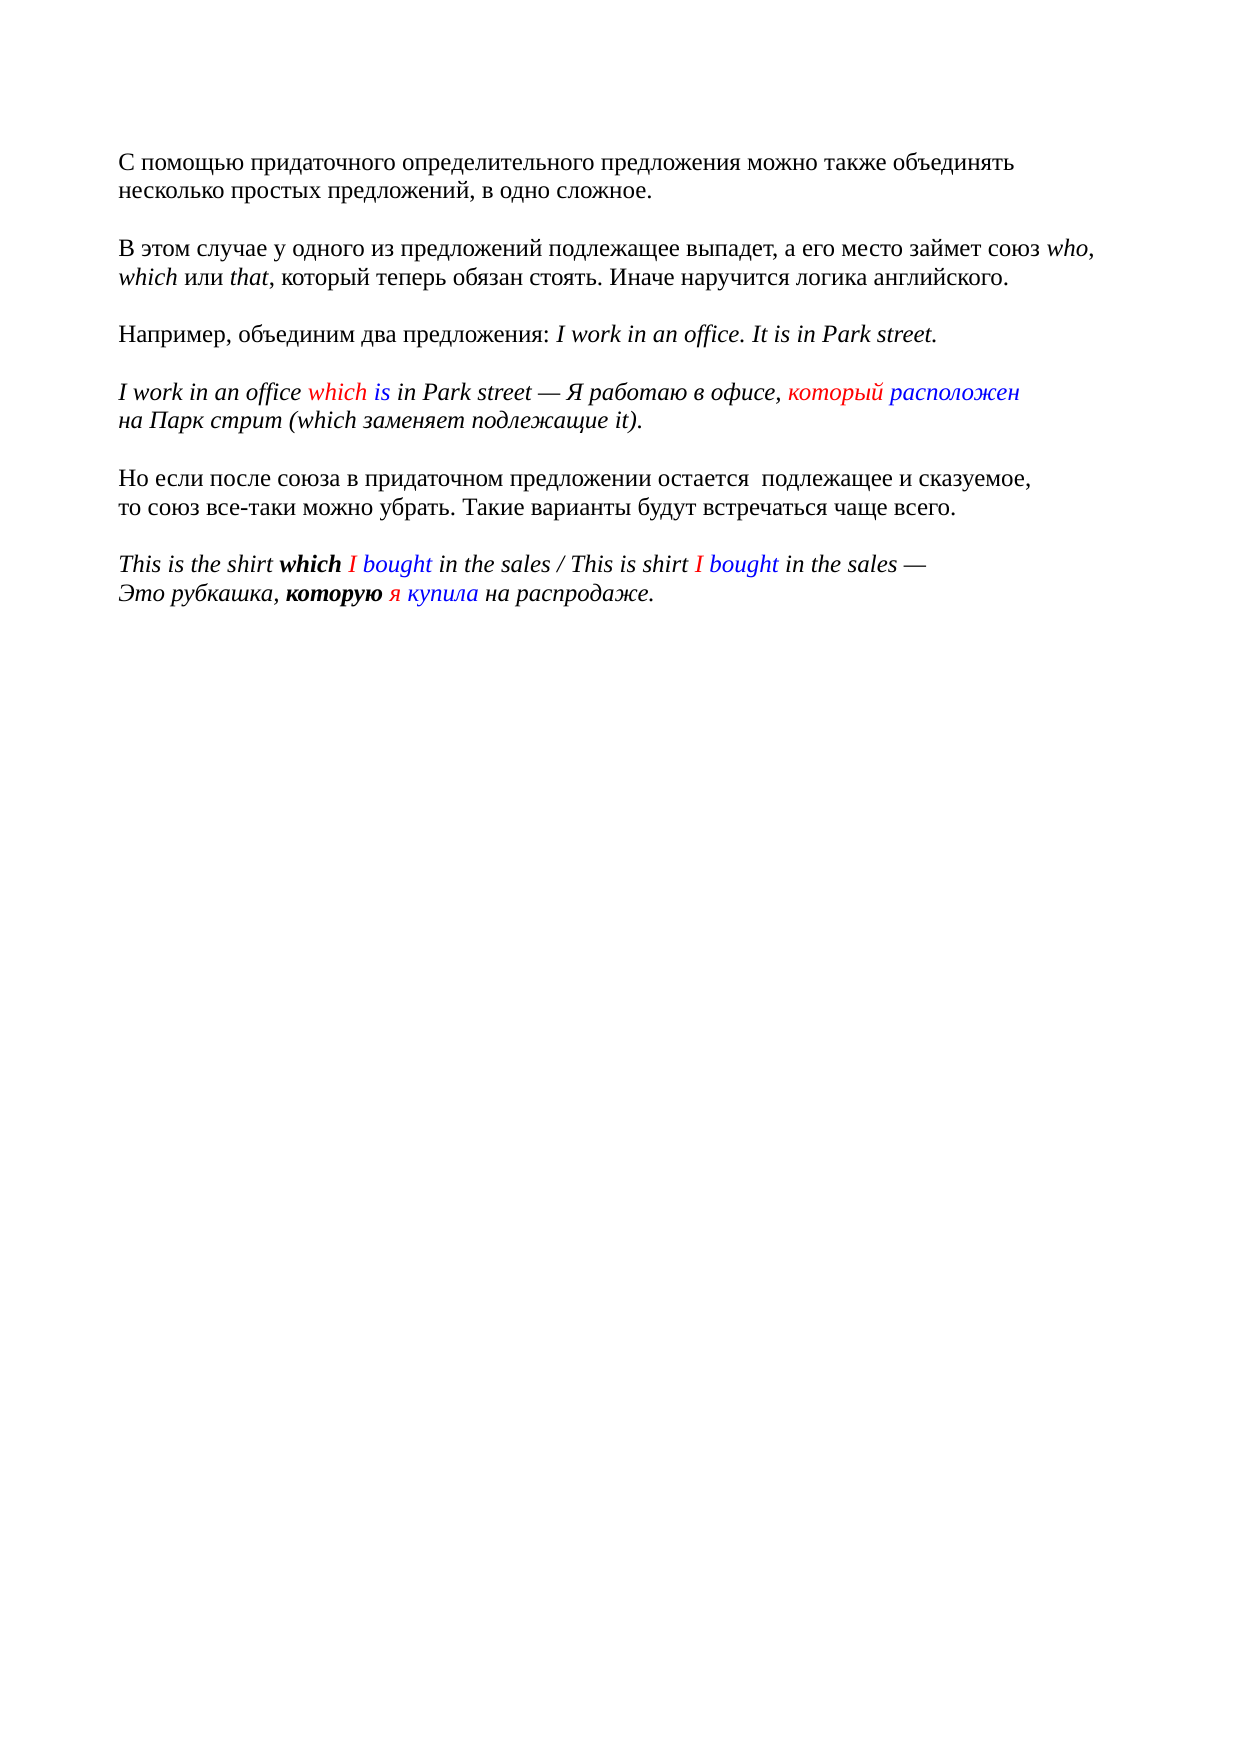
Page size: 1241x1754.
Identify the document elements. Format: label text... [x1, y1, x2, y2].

text I work in an office which is in Park street — Я работаю в офисе, который расположен [118, 377, 1122, 406]
text This is the shirt which I bought in the sales / This is shirt I bought in the sales — [118, 549, 1122, 578]
text В этом случае у одного из предложений подлежащее выпадет, а его место займет союз who, which или that, который теперь обязан стоять. Иначе наручится логика английского. [118, 233, 1122, 291]
text Например, объединим два предложения: I work in an office. It is in Park street. [118, 319, 1122, 348]
text Но если после союза в придаточном предложении остается подлежащее и сказуемое, [118, 463, 1122, 492]
text Это рубкашка, которую я купила на распродаже. [118, 578, 1122, 607]
text на Парк стрит (which заменяет подлежащие it). [118, 406, 1122, 434]
text то союз все-таки можно убрать. Такие варианты будут встречаться чаще всего. [118, 492, 1122, 521]
text С помощью придаточного определительного предложения можно также объединять несколько простых предложений, в одно сложное. [118, 147, 1122, 204]
